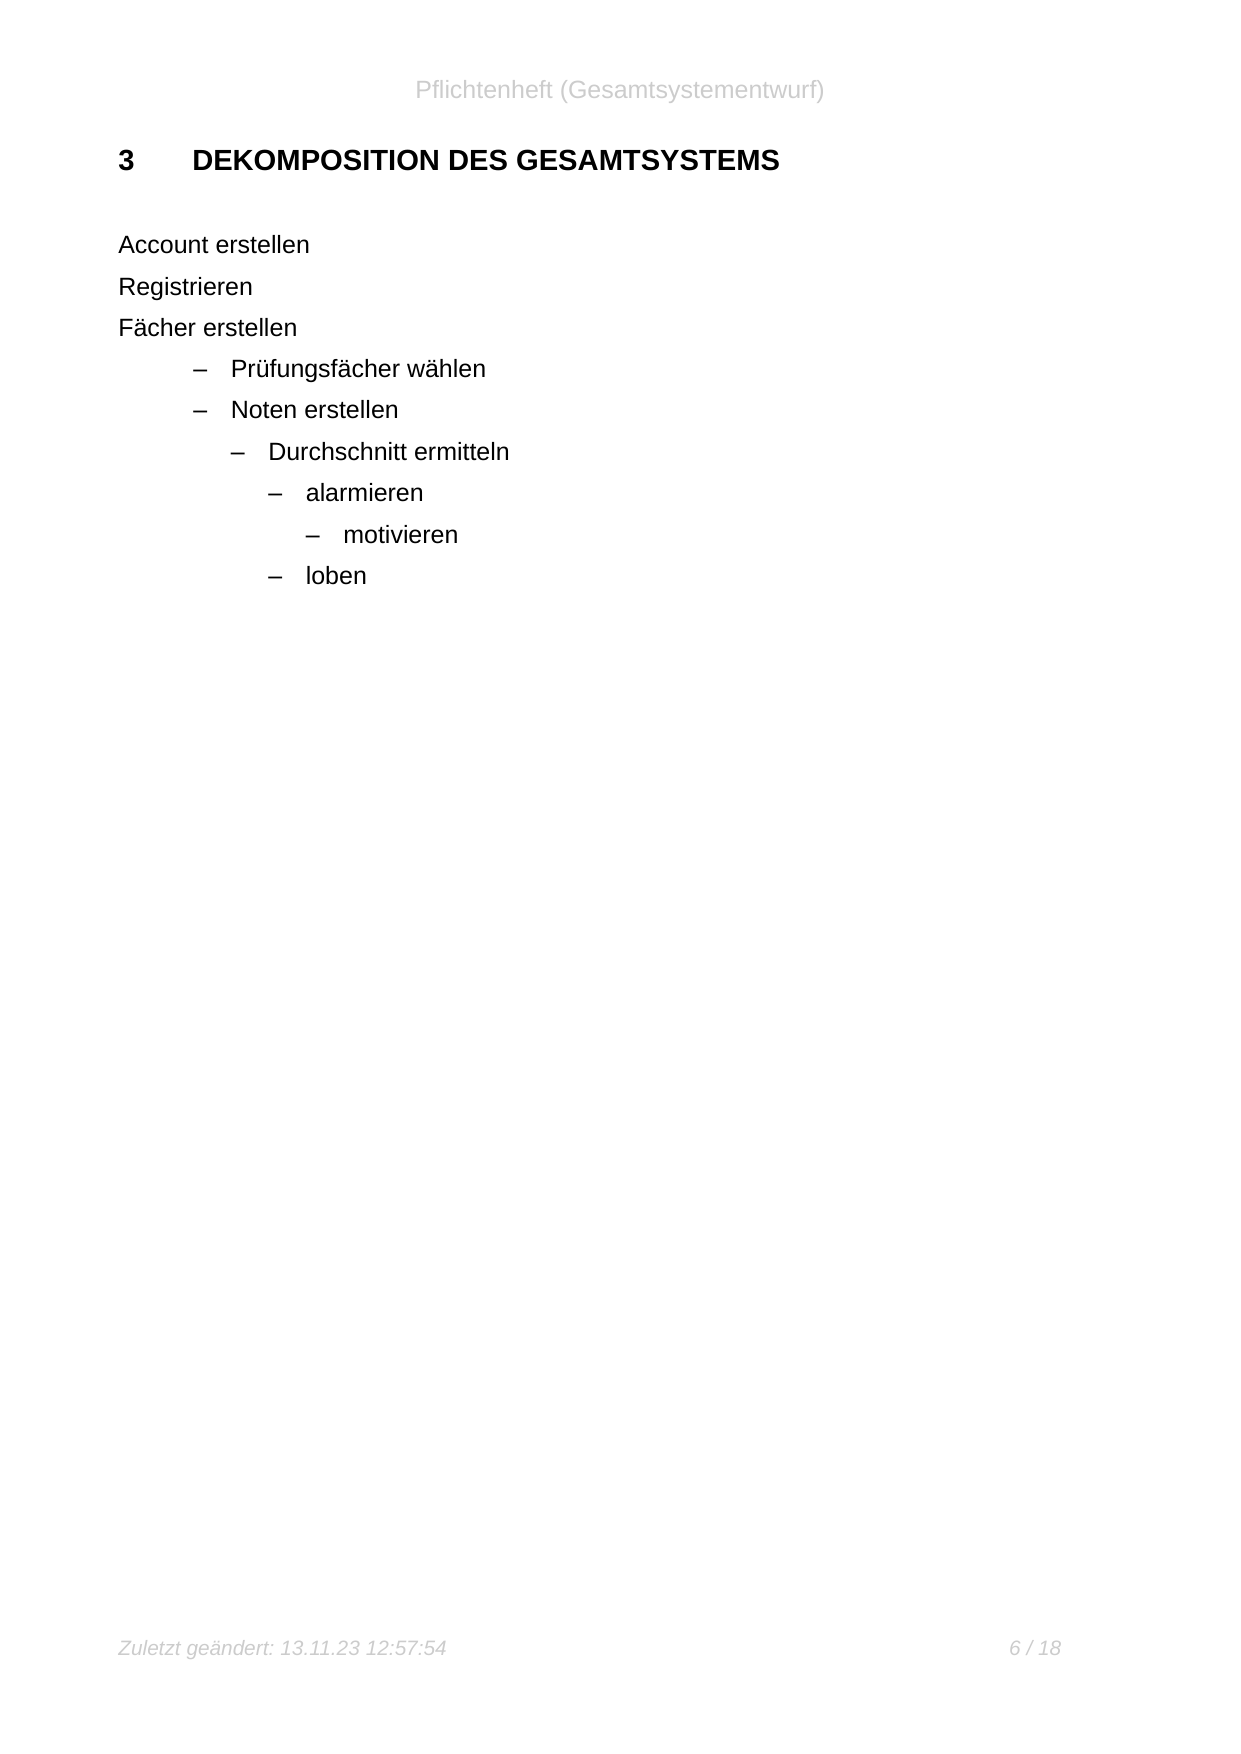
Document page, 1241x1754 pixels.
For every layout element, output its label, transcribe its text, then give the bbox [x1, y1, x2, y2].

text Account erstellen [118, 230, 1122, 259]
list Prüfungsfächer wählen [193, 354, 1122, 383]
list Durchschnitt ermitteln [231, 437, 1122, 466]
text Registrieren [118, 272, 1122, 300]
list alarmieren [268, 478, 1122, 507]
text Fächer erstellen [118, 313, 1122, 342]
list Noten erstellen [193, 396, 1122, 424]
list loben [268, 561, 1122, 590]
subtitle Dekomposition des Gesamtsystems [118, 143, 1122, 177]
list motivieren [306, 519, 1122, 548]
